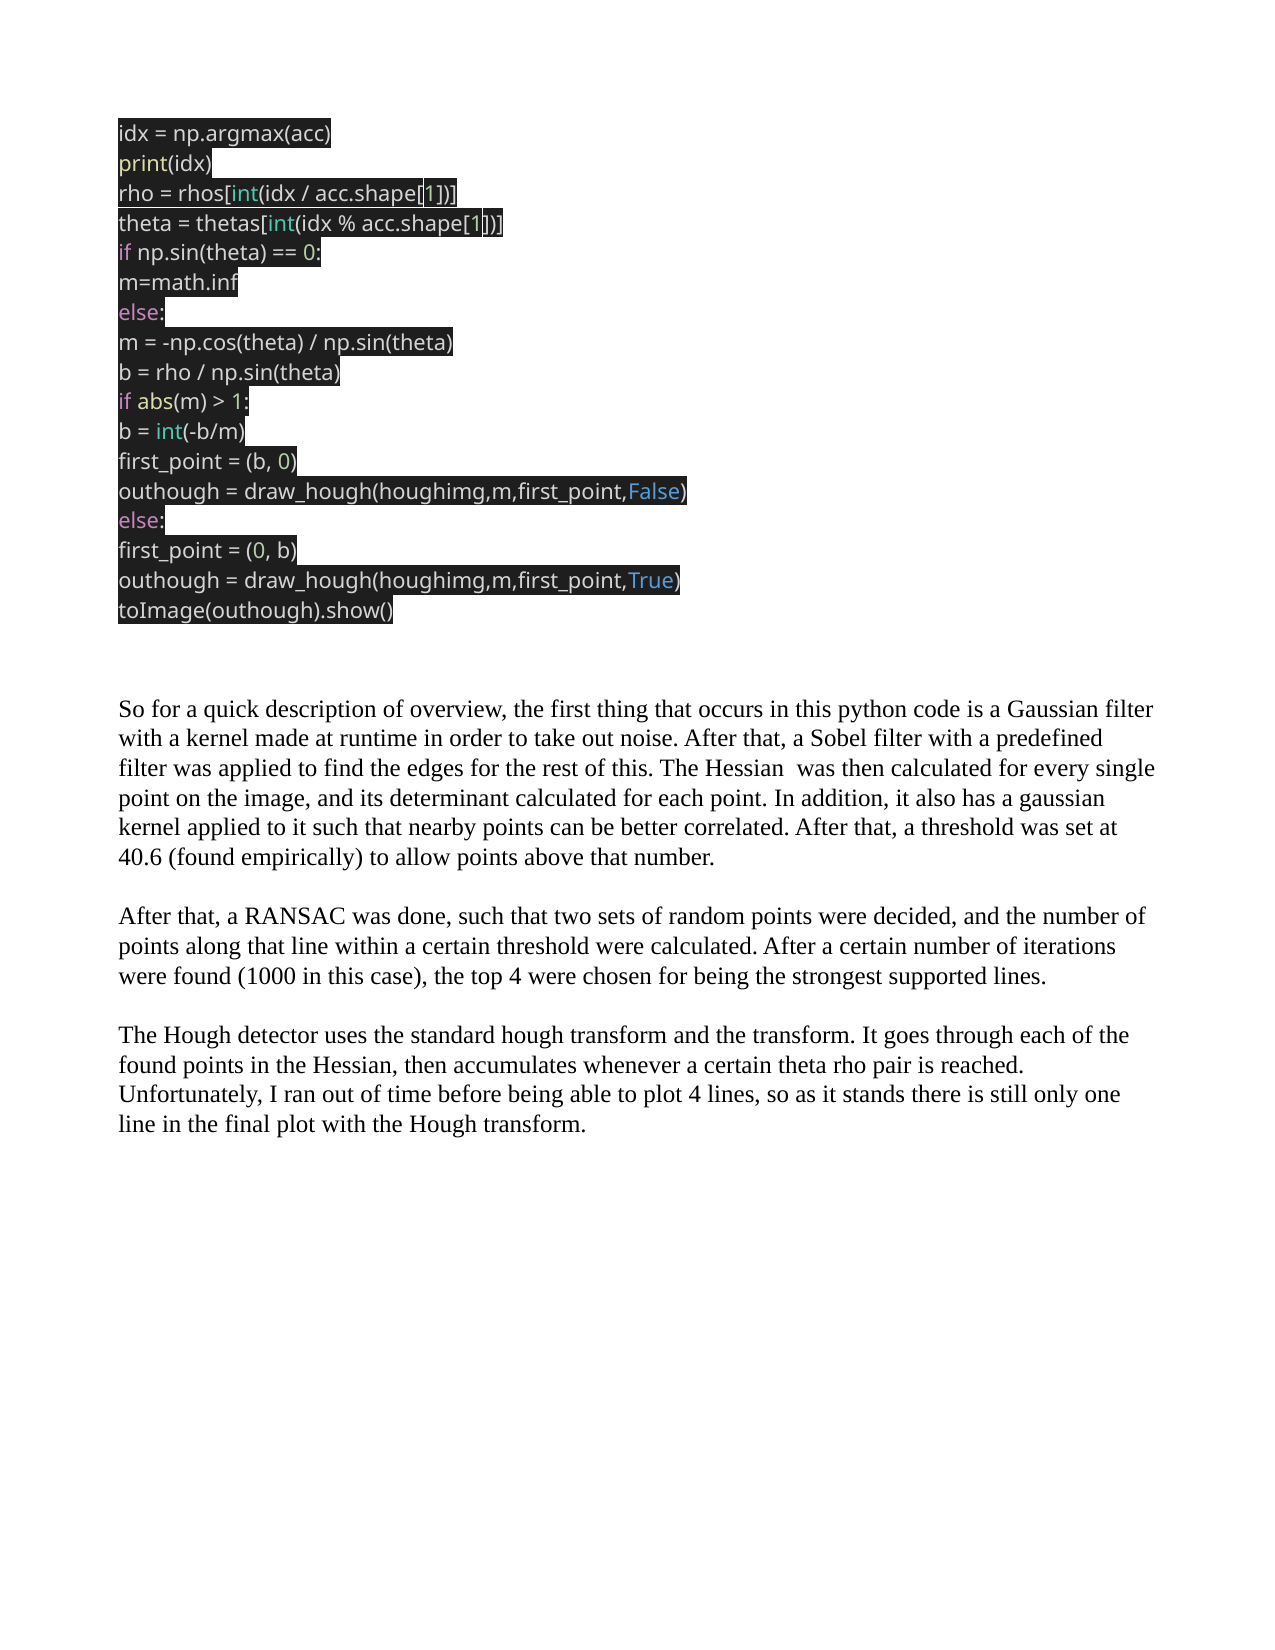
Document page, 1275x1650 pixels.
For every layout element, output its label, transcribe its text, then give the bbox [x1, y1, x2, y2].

text else: [118, 505, 1157, 535]
text m = -np.cos(theta) / np.sin(theta) [118, 327, 1157, 356]
text first_point = (0, b) [118, 535, 1157, 565]
text After that, a RANSAC was done, such that two sets of random points were decided, and the number of points along that line within a certain threshold were calculated. After a certain number of iterations were found (1000 in this case), the top 4 were chosen for being the strongest supported lines. [118, 901, 1157, 989]
text if np.sin(theta) == 0: [118, 237, 1157, 267]
text outhough = draw_hough(houghimg,m,first_point,False) [118, 476, 1157, 505]
text m=math.inf [118, 267, 1157, 297]
text The Hough detector uses the standard hough transform and the transform. It goes through each of the found points in the Hessian, then accumulates whenever a certain theta rho pair is reached. Unfortunately, I ran out of time before being able to plot 4 lines, so as it stands there is still only one line in the final plot with the Hough transform. [118, 1019, 1157, 1138]
text b = rho / np.sin(theta) [118, 356, 1157, 386]
text theta = thetas[int(idx % acc.shape[1])] [118, 207, 1157, 237]
text else: [118, 297, 1157, 327]
text So for a quick description of overview, the first thing that occurs in this python code is a Gaussian filter with a kernel made at runtime in order to take out noise. After that, a Sobel filter with a predefined filter was applied to find the edges for the rest of this. The Hessian was then calculated for every single point on the image, and its determinant calculated for each point. In addition, it also has a gaussian kernel applied to it such that nearby points can be better correlated. After that, a threshold was set at 40.6 (found empirically) to allow points above that number. [118, 693, 1157, 871]
text idx = np.argmax(acc) [118, 118, 1157, 148]
text b = int(-b/m) [118, 416, 1157, 446]
text toImage(outhough).show() [118, 595, 1157, 624]
text outhough = draw_hough(houghimg,m,first_point,True) [118, 565, 1157, 595]
text if abs(m) > 1: [118, 386, 1157, 416]
text rho = rhos[int(idx / acc.shape[1])] [118, 178, 1157, 207]
text print(idx) [118, 148, 1157, 178]
text first_point = (b, 0) [118, 446, 1157, 476]
